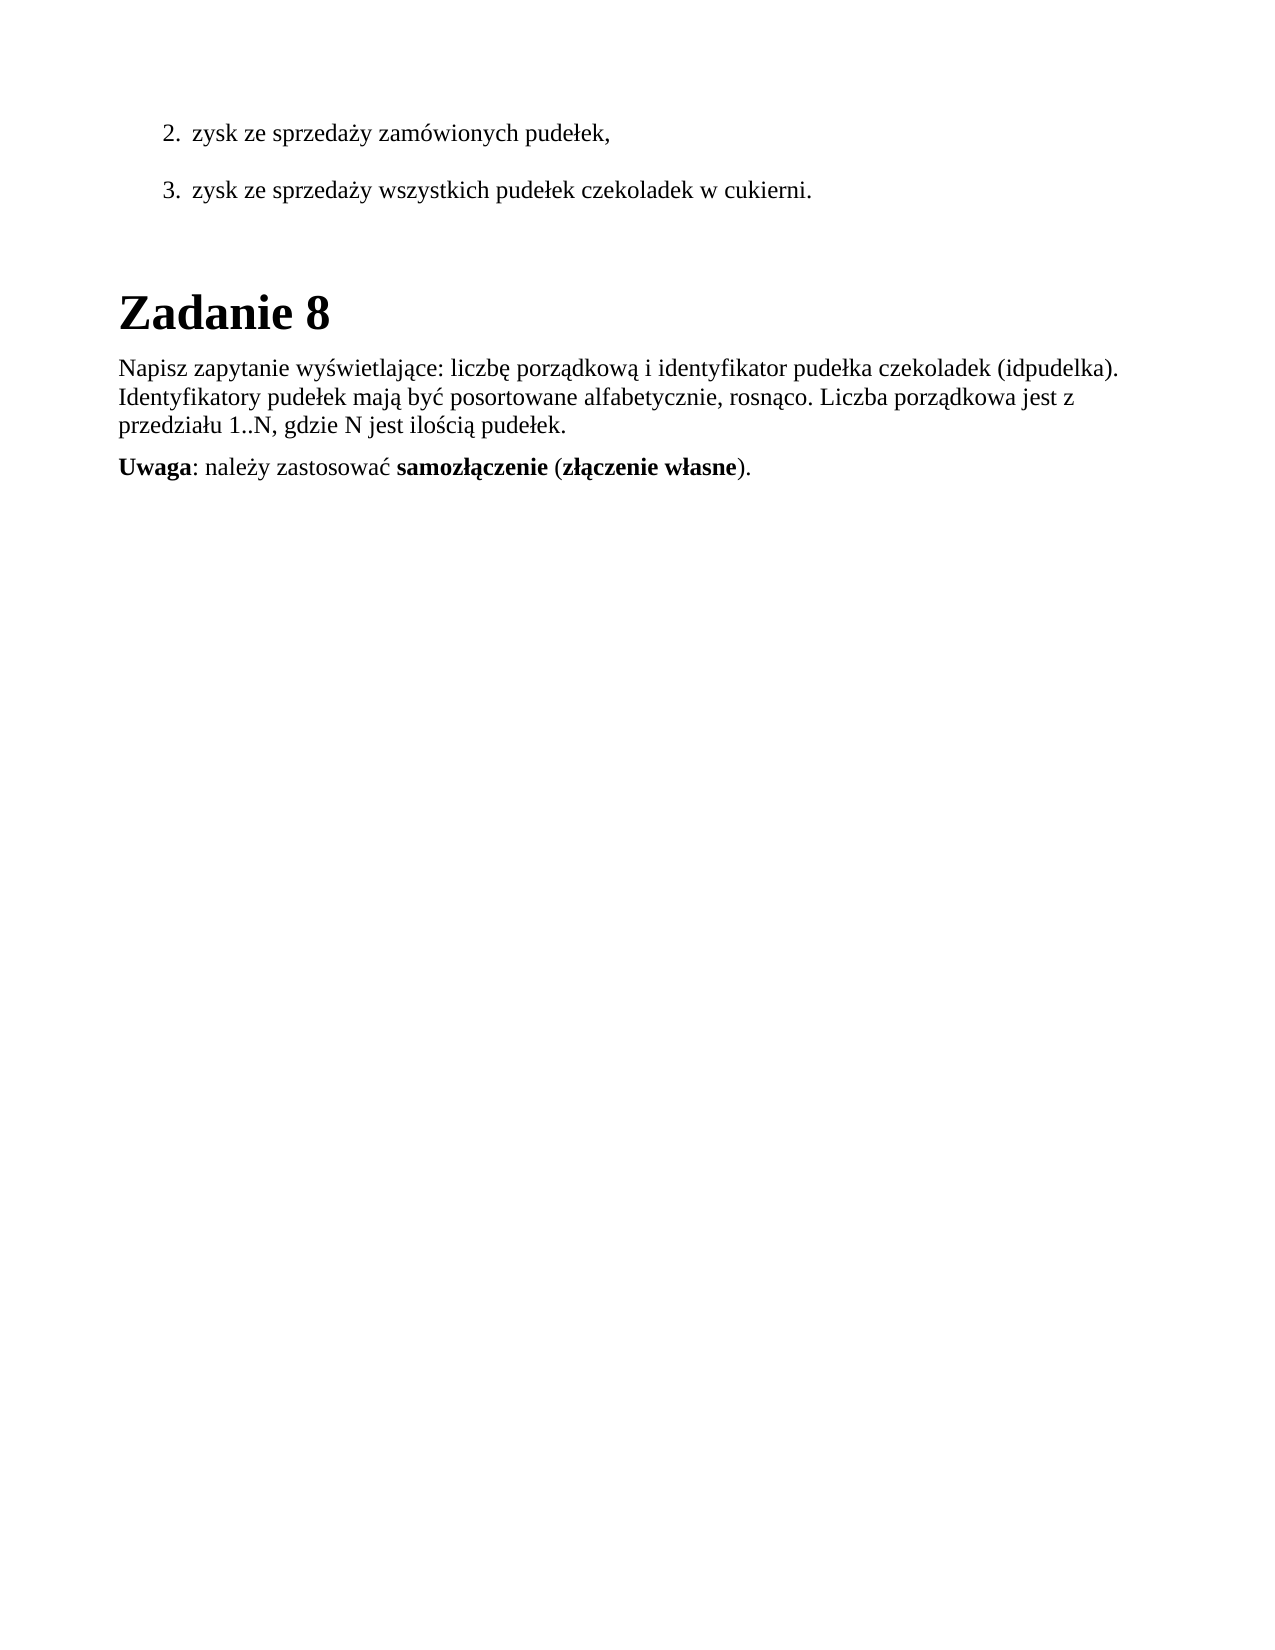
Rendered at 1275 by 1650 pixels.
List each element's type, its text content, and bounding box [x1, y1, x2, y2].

text Napisz zapytanie wyświetlające: liczbę porządkową i identyfikator pudełka czekoladek (idpudelka). Identyfikatory pudełek mają być posortowane alfabetycznie, rosnąco. Liczba porządkowa jest z przedziału 1..N, gdzie N jest ilością pudełek. [118, 353, 1157, 439]
subtitle Zadanie 8 [118, 283, 1157, 341]
list zysk ze sprzedaży wszystkich pudełek czekoladek w cukierni. [162, 176, 1157, 204]
list zysk ze sprzedaży zamówionych pudełek, [162, 118, 1157, 147]
text Uwaga: należy zastosować samozłączenie (złączenie własne). [118, 452, 1157, 481]
